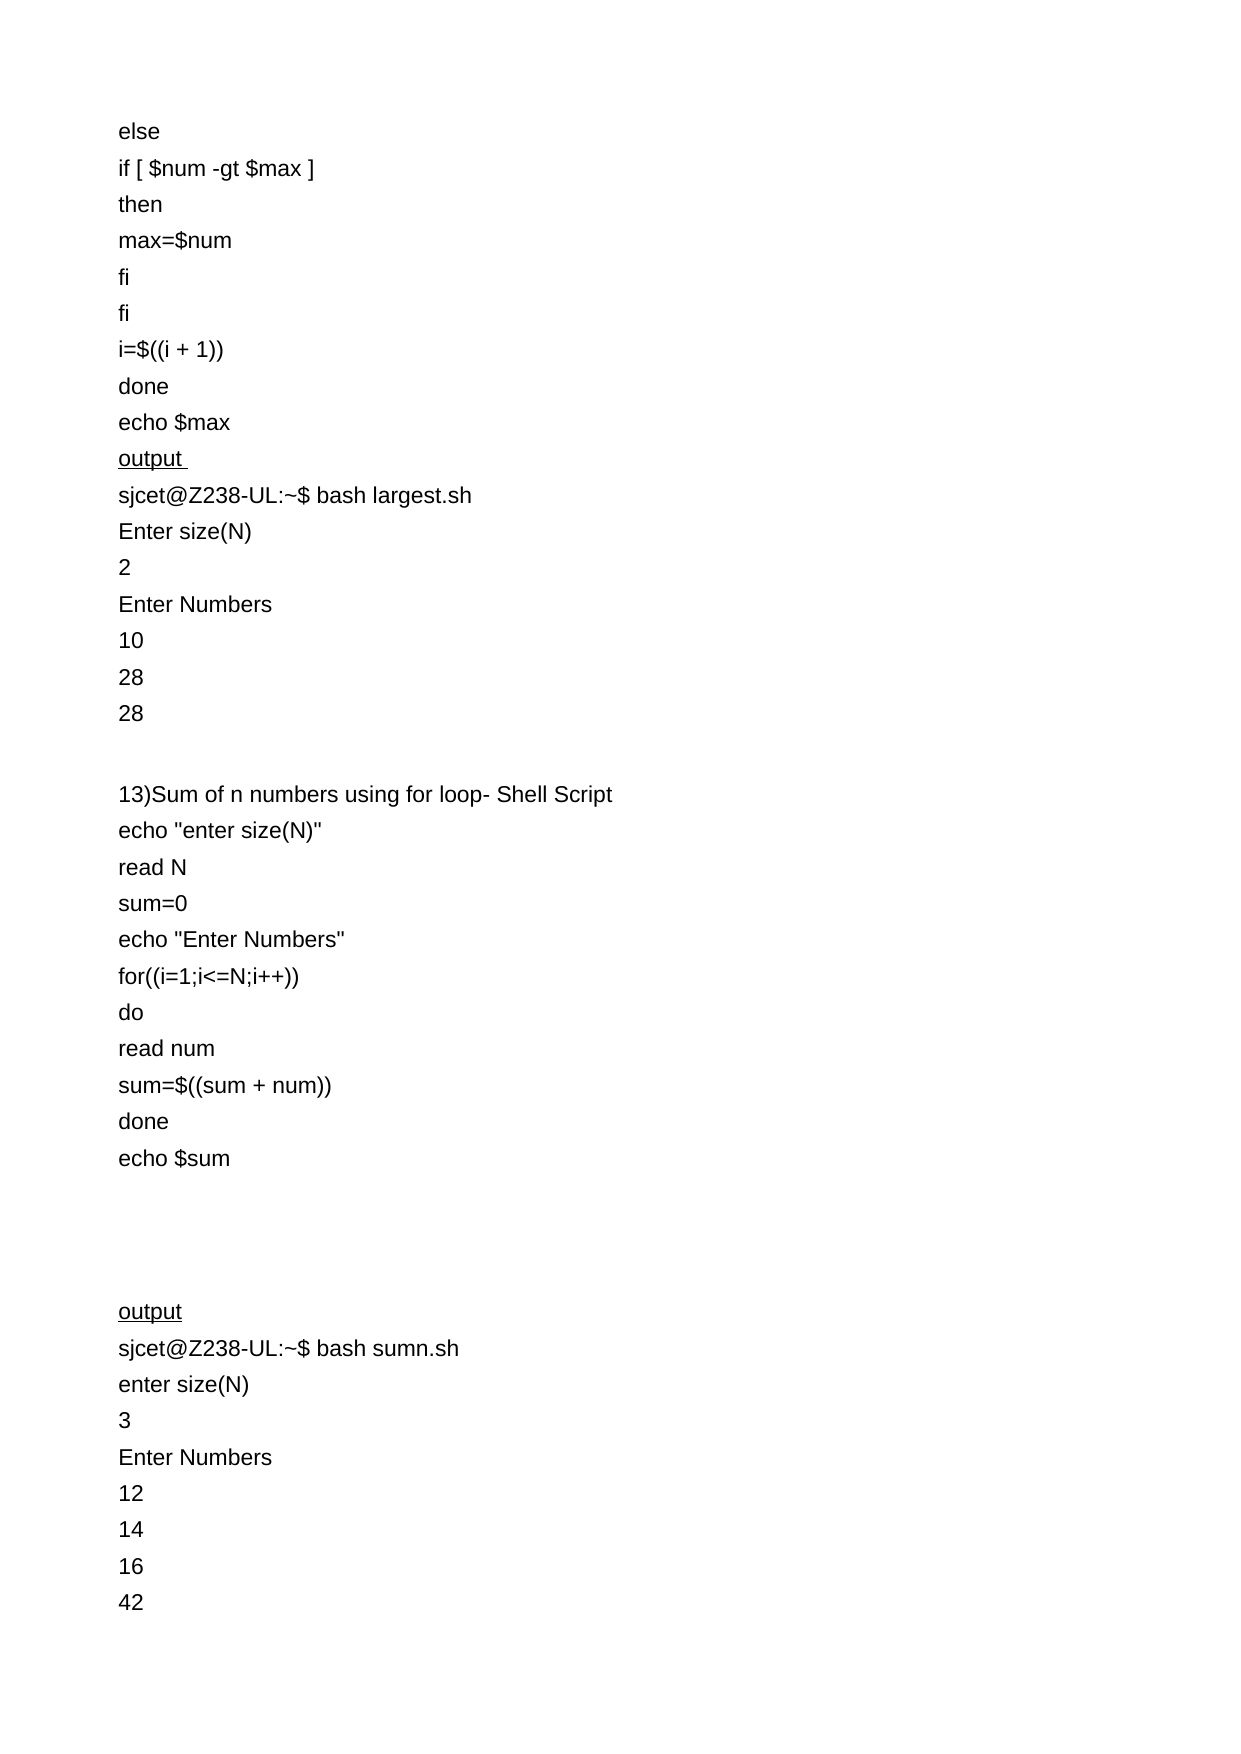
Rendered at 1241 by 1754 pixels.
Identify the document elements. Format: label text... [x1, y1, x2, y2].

text read num [118, 1035, 1122, 1062]
text else [118, 118, 1122, 144]
text fi [118, 263, 1122, 290]
text fi [118, 300, 1122, 326]
text max=$num [118, 227, 1122, 253]
text if [ $num -gt $max ] [118, 154, 1122, 181]
text sjcet@Z238-UL:~$ bash sumn.sh [118, 1335, 1122, 1361]
text read N [118, 854, 1122, 880]
text Enter Numbers [118, 1444, 1122, 1470]
text done [118, 1108, 1122, 1134]
text echo $sum [118, 1144, 1122, 1171]
text 42 [118, 1589, 1122, 1616]
text echo $max output [118, 409, 1122, 472]
text 2 [118, 554, 1122, 581]
text 10 [118, 627, 1122, 653]
text output [118, 1298, 1122, 1325]
text for((i=1;i<=N;i++)) [118, 963, 1122, 989]
text 3 [118, 1407, 1122, 1434]
text i=$((i + 1)) [118, 336, 1122, 363]
text done [118, 373, 1122, 399]
text sjcet@Z238-UL:~$ bash largest.sh [118, 482, 1122, 508]
text echo "Enter Numbers" [118, 926, 1122, 953]
text sum=$((sum + num)) [118, 1072, 1122, 1098]
text 12 [118, 1480, 1122, 1506]
text 28 [118, 663, 1122, 690]
text then [118, 191, 1122, 217]
text enter size(N) [118, 1371, 1122, 1397]
text Enter Numbers [118, 591, 1122, 617]
text sum=0 [118, 890, 1122, 916]
text Enter size(N) [118, 518, 1122, 544]
text do [118, 999, 1122, 1025]
text 16 [118, 1553, 1122, 1579]
text 14 [118, 1516, 1122, 1543]
text echo "enter size(N)" [118, 817, 1122, 844]
text 28 [118, 700, 1122, 726]
text 13)Sum of n numbers using for loop- Shell Script [118, 781, 1122, 807]
